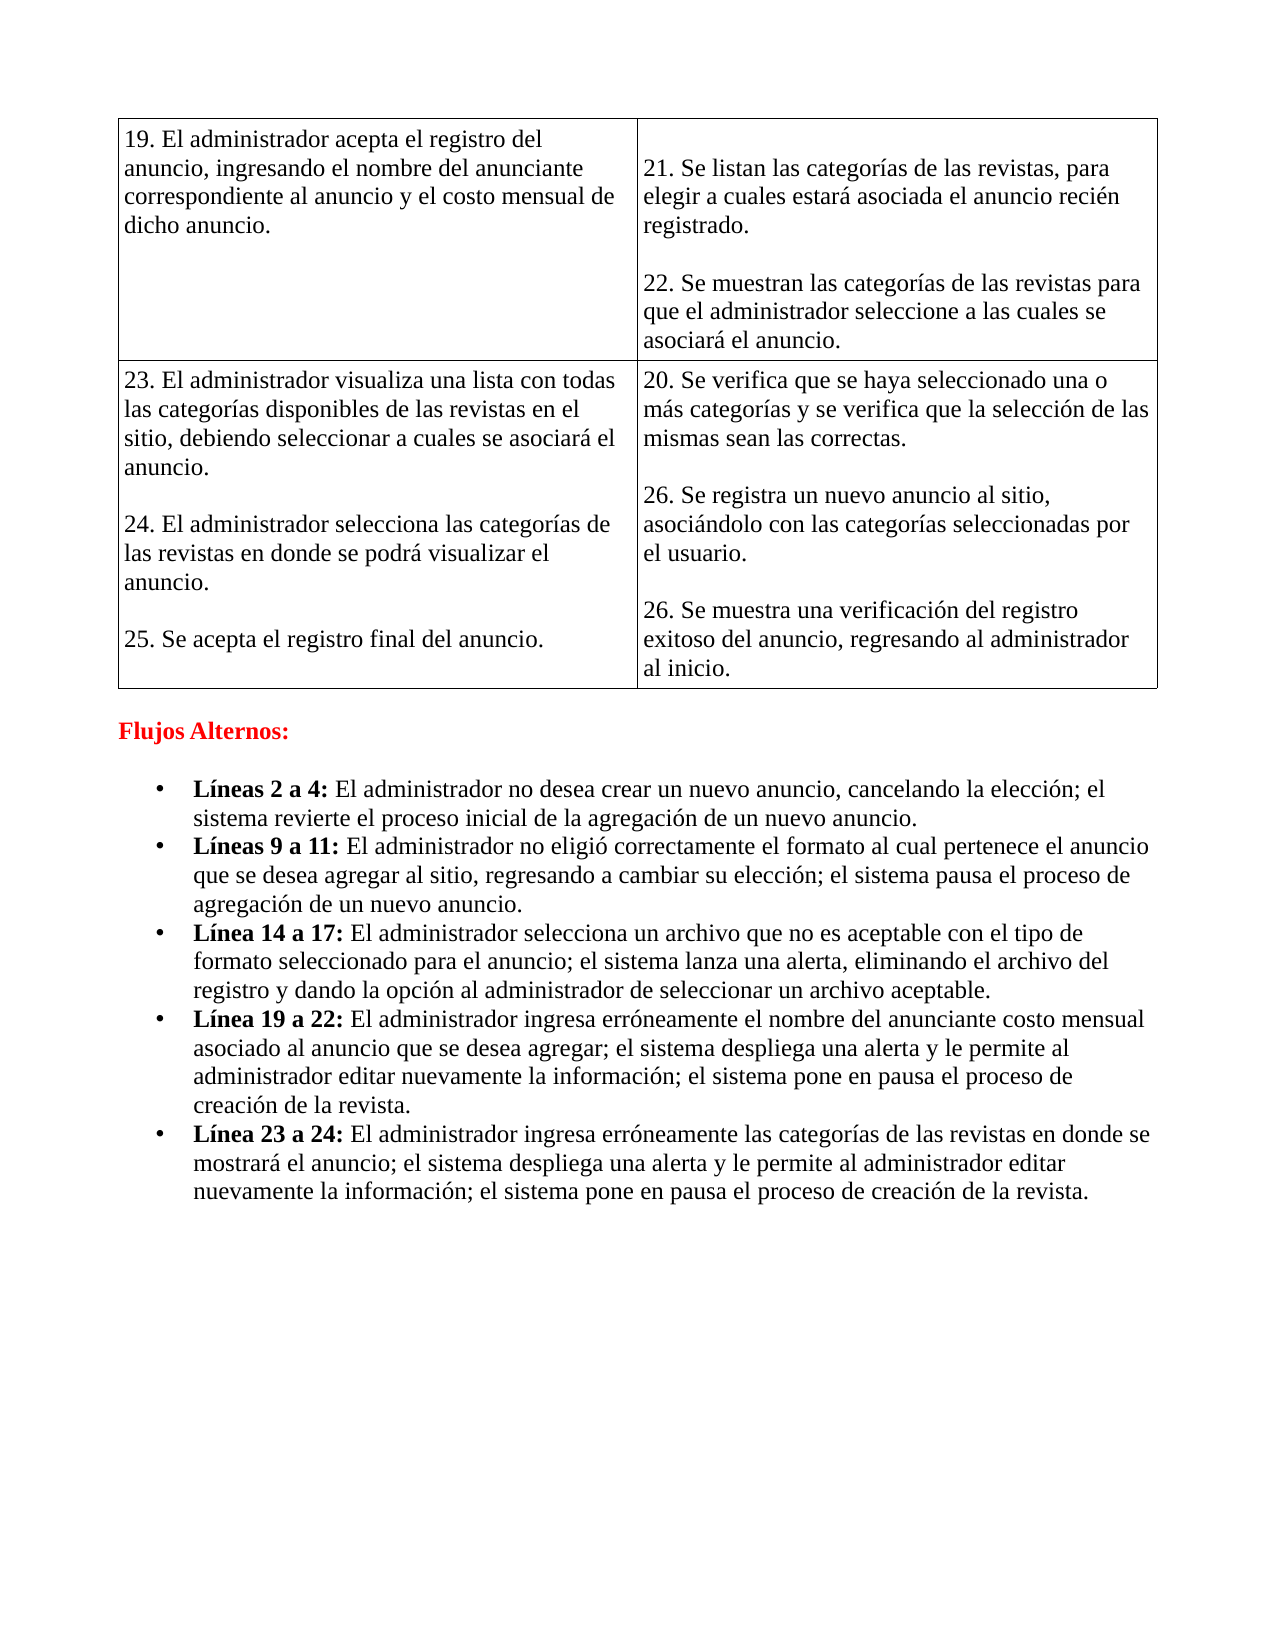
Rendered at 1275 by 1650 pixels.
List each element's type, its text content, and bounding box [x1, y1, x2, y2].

table_cell 20. Se verifica que se haya seleccionado una o más categorías y se verifica que la selección de las mismas sean las correctas. 26. Se registra un nuevo anuncio al sitio, asociándolo con las categorías seleccionadas por el usuario. 26. Se muestra una verificación del registro exitoso del anuncio, regresando al administrador al inicio. [638, 361, 1157, 687]
text Flujos Alternos: [118, 716, 1157, 745]
list Línea 19 a 22: El administrador ingresa erróneamente el nombre del anunciante costo mensual asociado al anuncio que se desea agregar; el sistema despliega una alerta y le permite al administrador editar nuevamente la información; el sistema pone en pausa el proceso de creación de la revista. [156, 1004, 1157, 1119]
list Líneas 2 a 4: El administrador no desea crear un nuevo anuncio, cancelando la elección; el sistema revierte el proceso inicial de la agregación de un nuevo anuncio. [156, 774, 1157, 831]
list Línea 14 a 17: El administrador selecciona un archivo que no es aceptable con el tipo de formato seleccionado para el anuncio; el sistema lanza una alerta, eliminando el archivo del registro y dando la opción al administrador de seleccionar un archivo aceptable. [156, 918, 1157, 1004]
table_cell 19. El administrador acepta el registro del anuncio, ingresando el nombre del anunciante correspondiente al anuncio y el costo mensual de dicho anuncio. [119, 119, 637, 360]
table_cell 23. El administrador visualiza una lista con todas las categorías disponibles de las revistas en el sitio, debiendo seleccionar a cuales se asociará el anuncio. 24. El administrador selecciona las categorías de las revistas en donde se podrá visualizar el anuncio. 25. Se acepta el registro final del anuncio. [119, 361, 637, 687]
list Línea 23 a 24: El administrador ingresa erróneamente las categorías de las revistas en donde se mostrará el anuncio; el sistema despliega una alerta y le permite al administrador editar nuevamente la información; el sistema pone en pausa el proceso de creación de la revista. [156, 1119, 1157, 1205]
list Líneas 9 a 11: El administrador no eligió correctamente el formato al cual pertenece el anuncio que se desea agregar al sitio, regresando a cambiar su elección; el sistema pausa el proceso de agregación de un nuevo anuncio. [156, 831, 1157, 918]
table_cell 21. Se listan las categorías de las revistas, para elegir a cuales estará asociada el anuncio recién registrado. 22. Se muestran las categorías de las revistas para que el administrador seleccione a las cuales se asociará el anuncio. [638, 119, 1157, 360]
